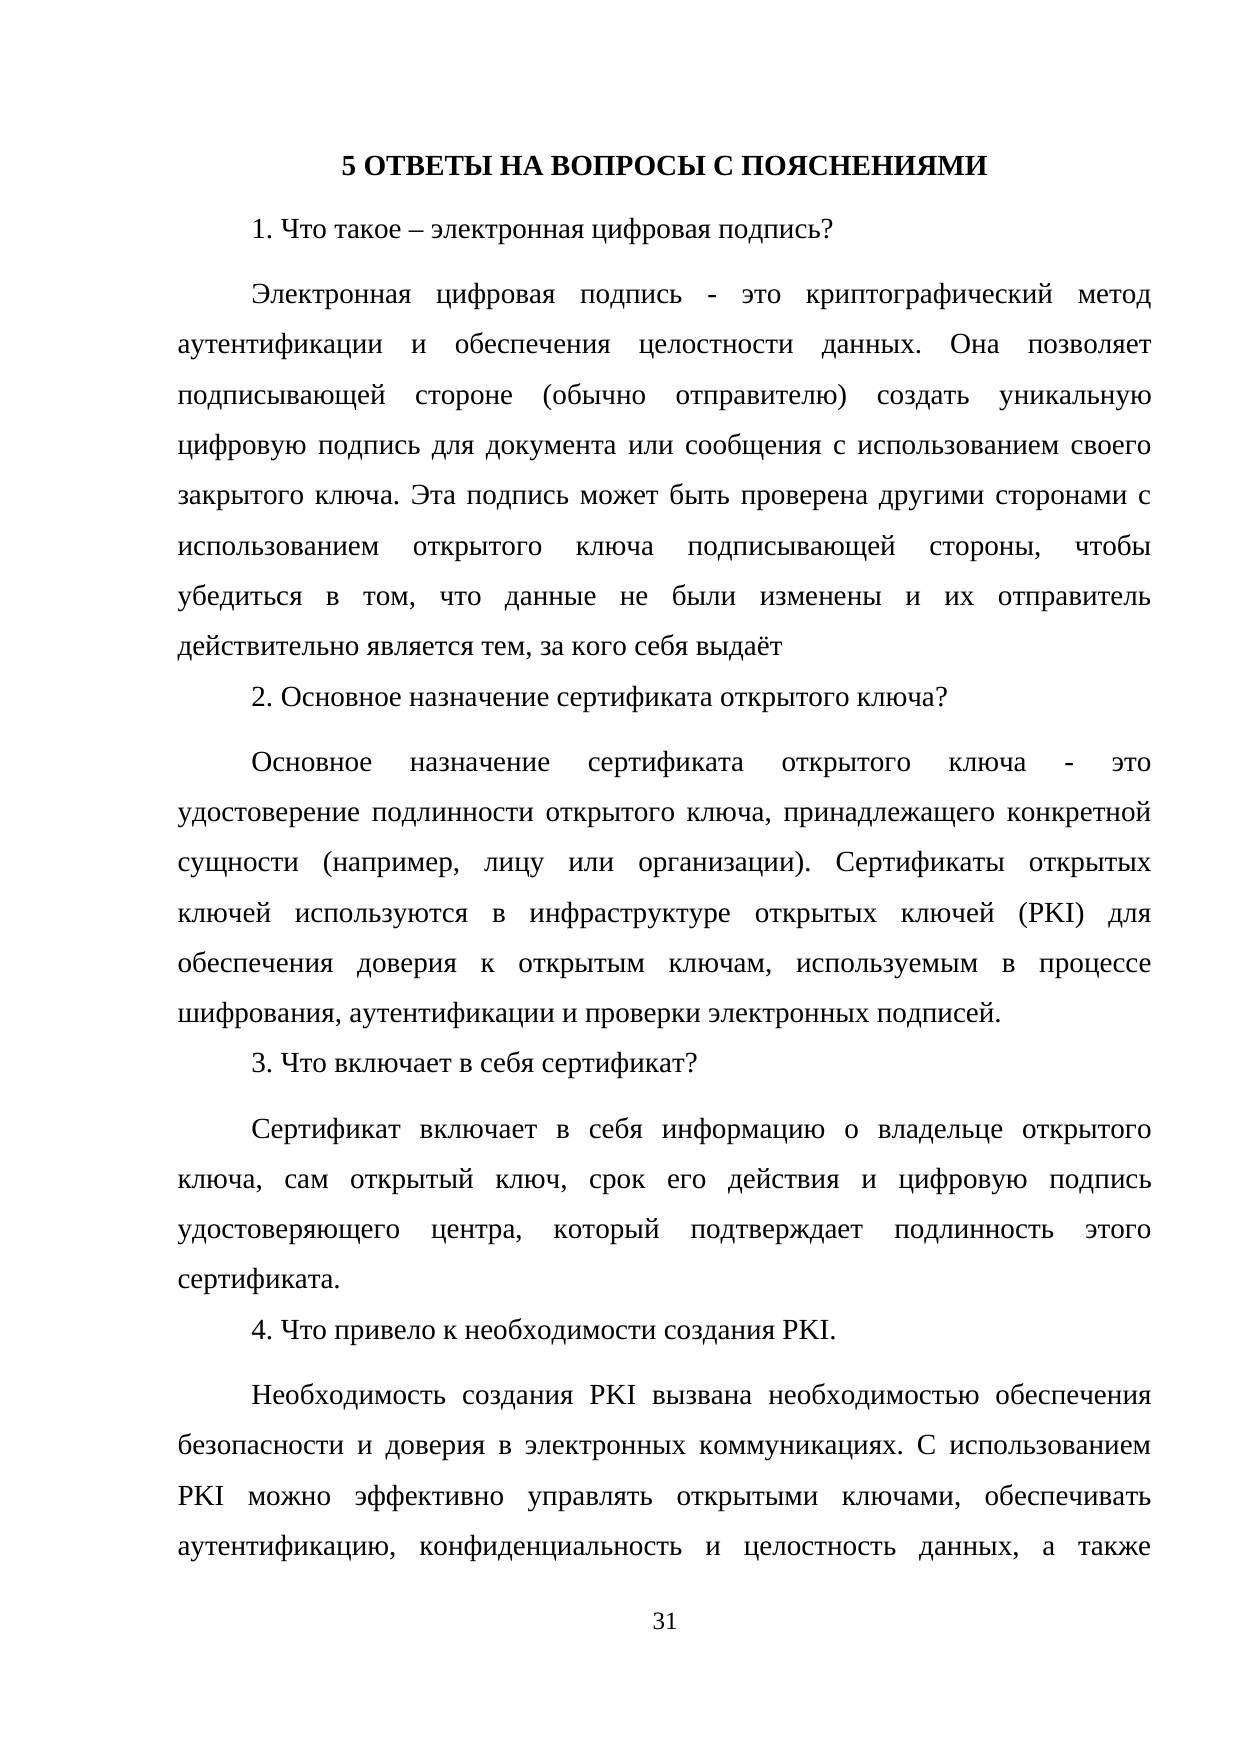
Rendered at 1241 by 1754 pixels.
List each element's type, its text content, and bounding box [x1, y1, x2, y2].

list Основное назначение сертификата открытого ключа? [177, 679, 1152, 712]
text Основное назначение сертификата открытого ключа - это удостоверение подлинности открытого ключа, принадлежащего конкретной сущности (например, лицу или организации). Сертификаты открытых ключей используются в инфраструктуре открытых ключей (PKI) для обеспечения доверия к открытым ключам, используемым в процессе шифрования, аутентификации и проверки электронных подписей. [177, 744, 1152, 1029]
list Что привело к необходимости создания PKI. [177, 1312, 1152, 1346]
text Сертификат включает в себя информацию о владельце открытого ключа, сам открытый ключ, срок его действия и цифровую подпись удостоверяющего центра, который подтверждает подлинность этого сертификата. [177, 1111, 1152, 1295]
text Необходимость создания PKI вызвана необходимостью обеспечения безопасности и доверия в электронных коммуникациях. С использованием PKI можно эффективно управлять открытыми ключами, обеспечивать аутентификацию, конфиденциальность и целостность данных, а также [177, 1377, 1152, 1562]
list Что такое – электронная цифровая подпись? [177, 211, 1152, 244]
text Электронная цифровая подпись - это криптографический метод аутентификации и обеспечения целостности данных. Она позволяет подписывающей стороне (обычно отправителю) создать уникальную цифровую подпись для документа или сообщения с использованием своего закрытого ключа. Эта подпись может быть проверена другими сторонами с использованием открытого ключа подписывающей стороны, чтобы убедиться в том, что данные не были изменены и их отправитель действительно является тем, за кого себя выдаёт [177, 276, 1152, 662]
subtitle 5 Ответы на вопросы с пояснениями [177, 148, 1152, 181]
list Что включает в себя сертификат? [177, 1046, 1152, 1079]
